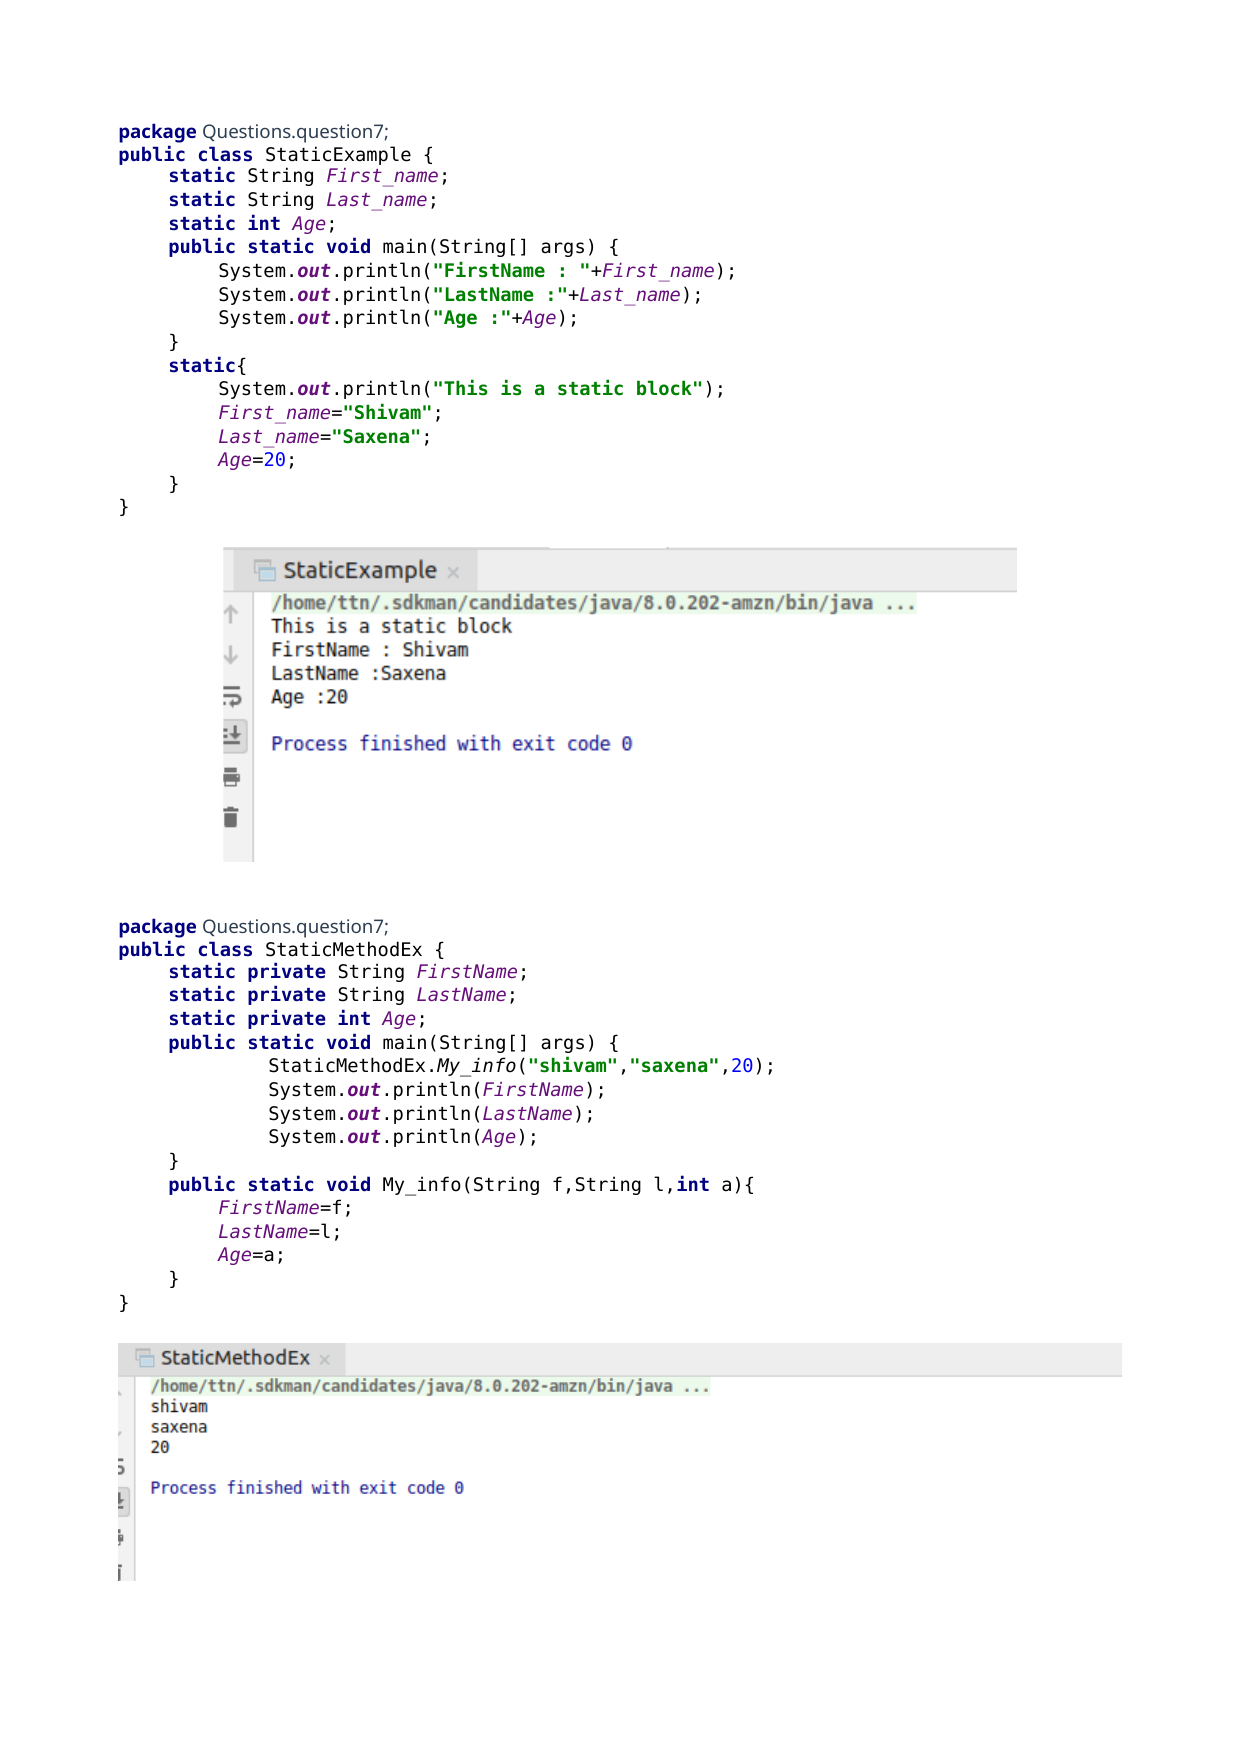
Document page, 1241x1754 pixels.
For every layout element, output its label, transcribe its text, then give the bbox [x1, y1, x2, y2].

text } [118, 331, 1122, 355]
text System.out.println(Age); [118, 1126, 1122, 1150]
text Last_name="Saxena"; [118, 426, 1122, 449]
text static String First_name; [118, 166, 1122, 189]
text static{ [118, 355, 1122, 378]
picture [118, 1343, 1123, 1581]
text Age=a; [118, 1244, 1122, 1268]
text public static void main(String[] args) { [118, 236, 1122, 260]
text } [118, 1150, 1122, 1173]
text } [118, 1292, 1122, 1314]
text static private int Age; [118, 1008, 1122, 1032]
text static private String FirstName; [118, 961, 1122, 984]
picture [223, 547, 1017, 862]
text public static void My_info(String f,String l,int a){ [118, 1173, 1122, 1197]
text System.out.println(FirstName); [118, 1079, 1122, 1103]
text System.out.println("LastName :"+Last_name); [118, 284, 1122, 307]
text static int Age; [118, 213, 1122, 236]
text static String Last_name; [118, 189, 1122, 213]
text static private String LastName; [118, 984, 1122, 1008]
text System.out.println("Age :"+Age); [118, 307, 1122, 331]
text LastName=l; [118, 1221, 1122, 1244]
text System.out.println(LastName); [118, 1103, 1122, 1126]
text FirstName=f; [118, 1197, 1122, 1221]
text package Questions.question7; [118, 118, 1122, 144]
text } [118, 1268, 1122, 1292]
text public static void main(String[] args) { [118, 1032, 1122, 1055]
text Age=20; [118, 449, 1122, 473]
text package Questions.question7; [118, 913, 1122, 939]
text } [118, 473, 1122, 497]
text StaticMethodEx.My_info("shivam","saxena",20); [118, 1055, 1122, 1079]
text } [118, 497, 1122, 518]
text System.out.println("FirstName : "+First_name); [118, 260, 1122, 284]
text public class StaticMethodEx { [118, 939, 1122, 961]
text public class StaticExample { [118, 144, 1122, 166]
text First_name="Shivam"; [118, 402, 1122, 426]
text System.out.println("This is a static block"); [118, 378, 1122, 402]
